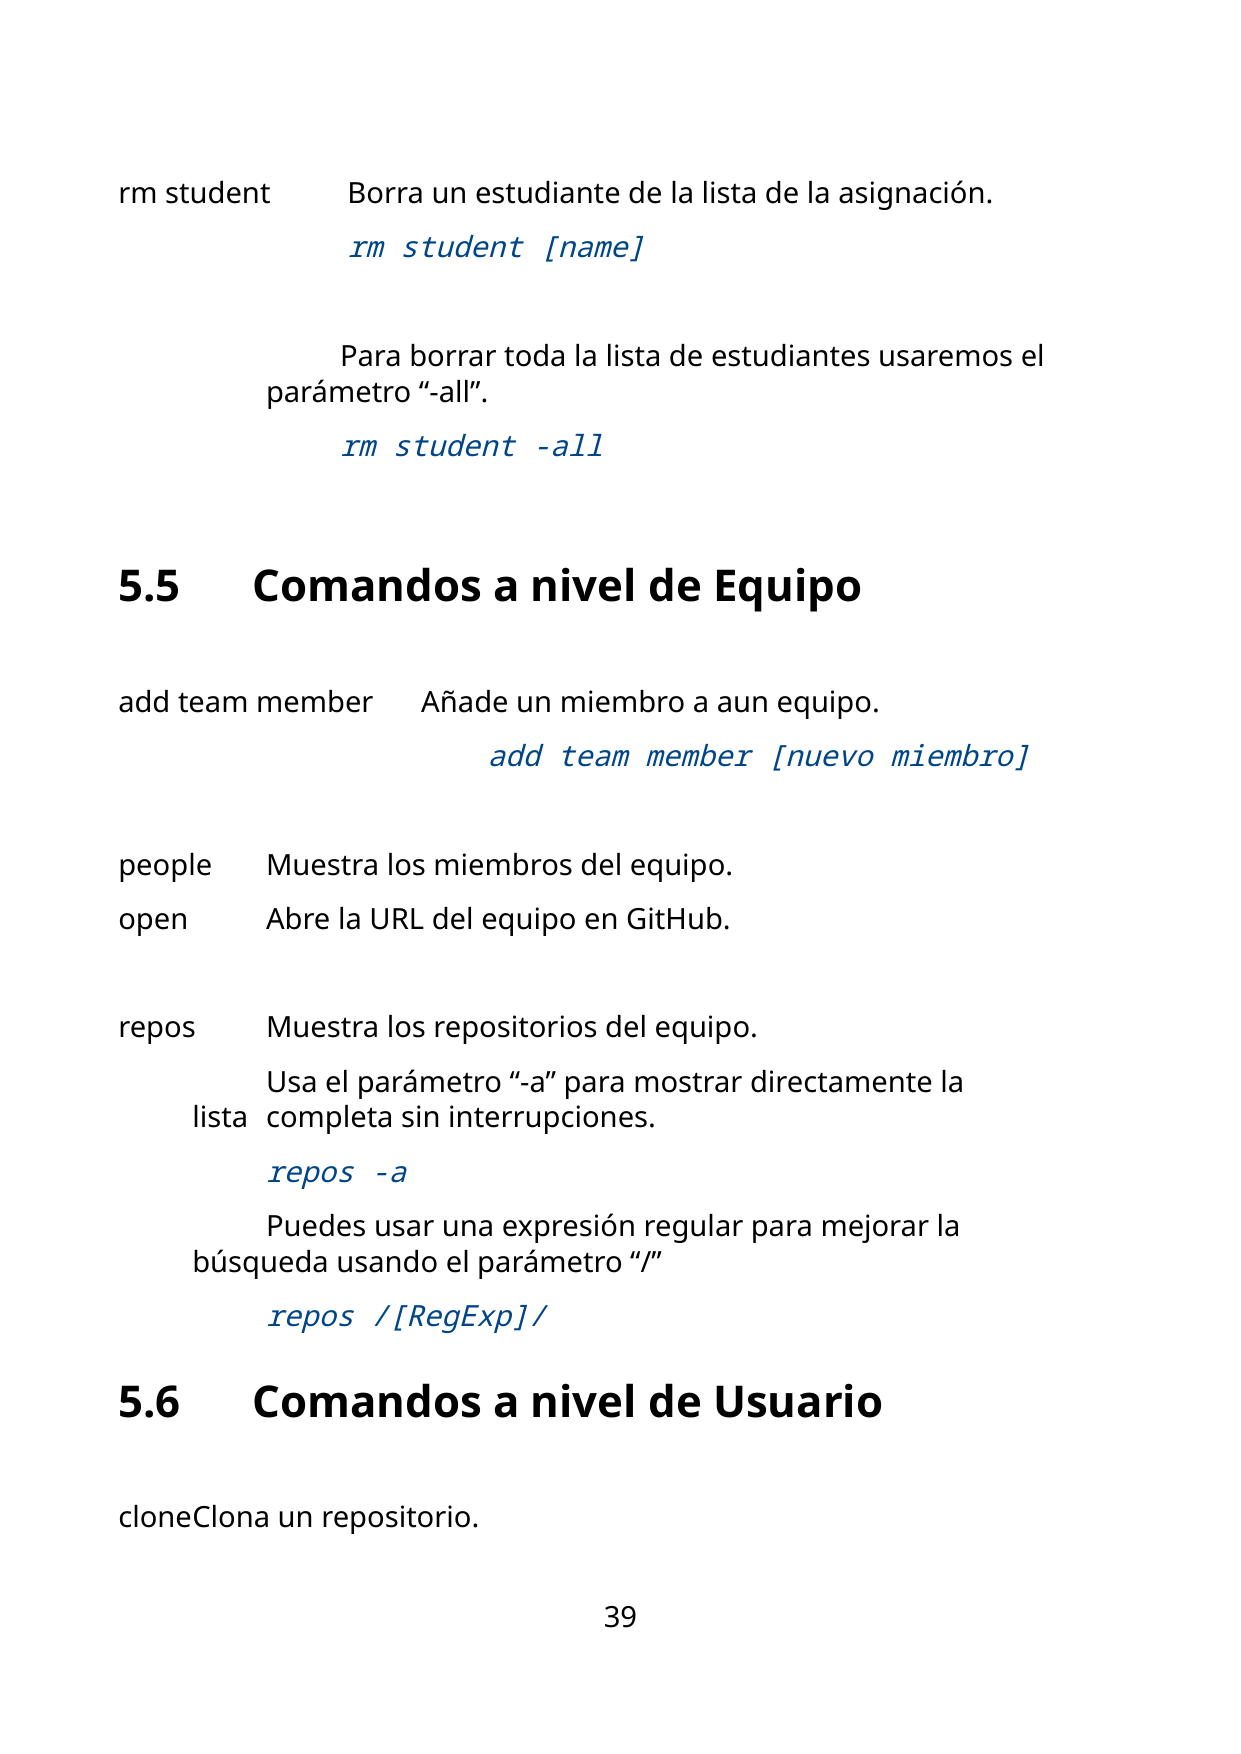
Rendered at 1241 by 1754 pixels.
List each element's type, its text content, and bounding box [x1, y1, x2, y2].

text repos Muestra los repositorios del equipo. [118, 1007, 1122, 1046]
subtitle Comandos a nivel de Equipo [118, 554, 1122, 614]
text Puedes usar una expresión regular para mejorar la búsqueda usando el parámetro “/” [118, 1205, 1122, 1281]
subtitle Comandos a nivel de Usuario [118, 1370, 1122, 1430]
text Para borrar toda la lista de estudiantes usaremos el parámetro “-all”. [118, 335, 1122, 411]
text clone Clona un repositorio. [118, 1497, 1122, 1536]
text repos -a [118, 1151, 1122, 1191]
text open Abre la URL del equipo en GitHub. [118, 898, 1122, 938]
text add team member [nuevo miembro] [118, 735, 1122, 775]
text rm student Borra un estudiante de la lista de la asignación. [118, 172, 1122, 212]
text add team member Añade un miembro a aun equipo. [118, 681, 1122, 721]
text rm student [name] [118, 227, 1122, 266]
text Usa el parámetro “-a” para mostrar directamente la lista completa sin interrupciones. [118, 1061, 1122, 1136]
text people Muestra los miembros del equipo. [118, 844, 1122, 883]
text rm student -all [118, 425, 1122, 465]
text repos /[RegExp]/ [118, 1295, 1122, 1335]
